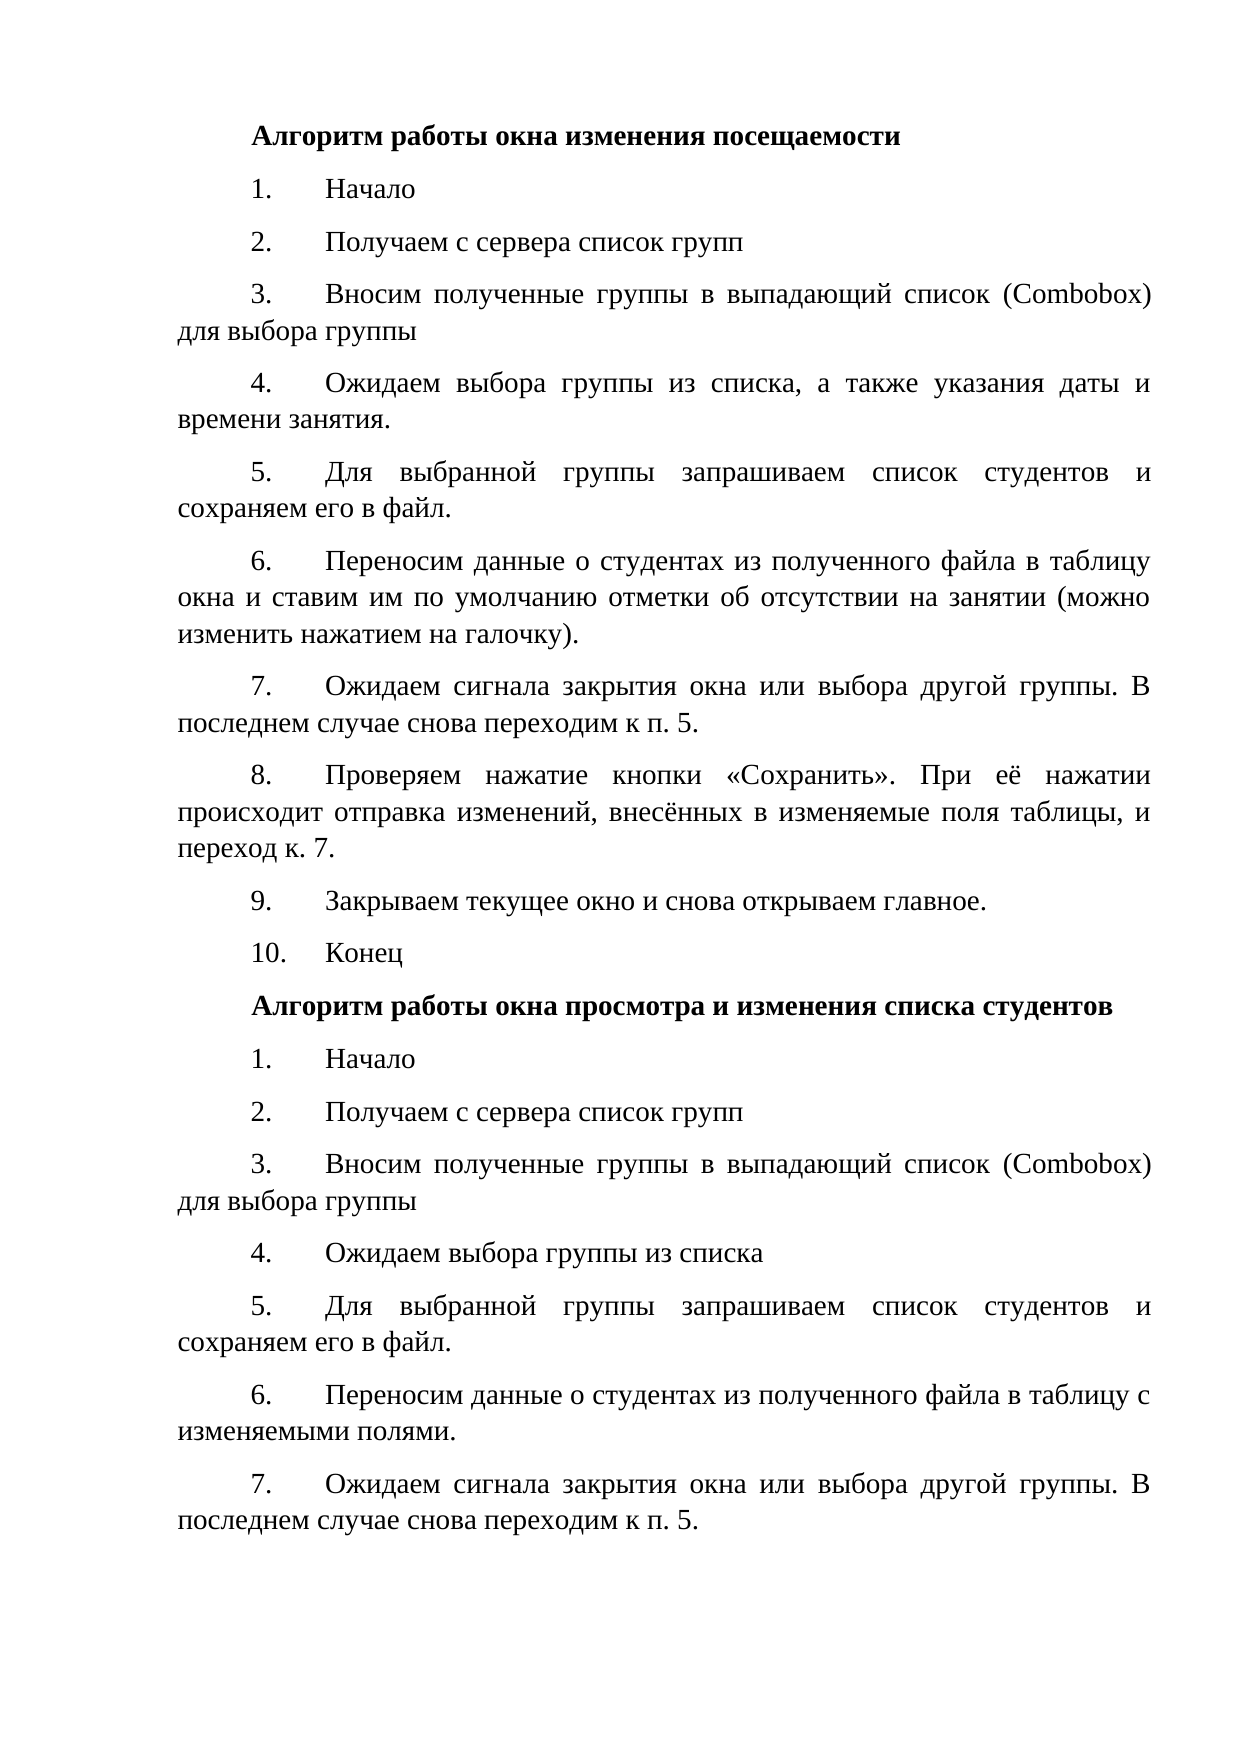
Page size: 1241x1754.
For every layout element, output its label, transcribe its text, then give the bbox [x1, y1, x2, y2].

list Вносим полученные группы в выпадающий список (Combobox) для выбора группы [177, 277, 1152, 346]
list Переносим данные о студентах из полученного файла в таблицу с изменяемыми полями. [177, 1377, 1152, 1447]
list Ожидаем сигнала закрытия окна или выбора другой группы. В последнем случае снова переходим к п. 5. [177, 1466, 1152, 1536]
list Получаем с сервера список групп [177, 224, 1152, 257]
list Переносим данные о студентах из полученного файла в таблицу окна и ставим им по умолчанию отметки об отсутствии на занятии (можно изменить нажатием на галочку). [177, 543, 1152, 649]
list Проверяем нажатие кнопки «Сохранить». При её нажатии происходит отправка изменений, внесённых в изменяемые поля таблицы, и переход к. 7. [177, 757, 1152, 863]
list Конец [177, 935, 1152, 969]
list Ожидаем сигнала закрытия окна или выбора другой группы. В последнем случае снова переходим к п. 5. [177, 668, 1152, 738]
text Алгоритм работы окна просмотра и изменения списка студентов [177, 988, 1152, 1022]
text Алгоритм работы окна изменения посещаемости [177, 118, 1152, 152]
list Ожидаем выбора группы из списка [177, 1236, 1152, 1269]
list Начало [177, 171, 1152, 204]
list Вносим полученные группы в выпадающий список (Combobox) для выбора группы [177, 1147, 1152, 1216]
list Ожидаем выбора группы из списка, а также указания даты и времени занятия. [177, 366, 1152, 435]
list Закрываем текущее окно и снова открываем главное. [177, 883, 1152, 916]
list Для выбранной группы запрашиваем список студентов и сохраняем его в файл. [177, 1288, 1152, 1358]
list Для выбранной группы запрашиваем список студентов и сохраняем его в файл. [177, 454, 1152, 524]
list Начало [177, 1041, 1152, 1074]
list Получаем с сервера список групп [177, 1094, 1152, 1127]
